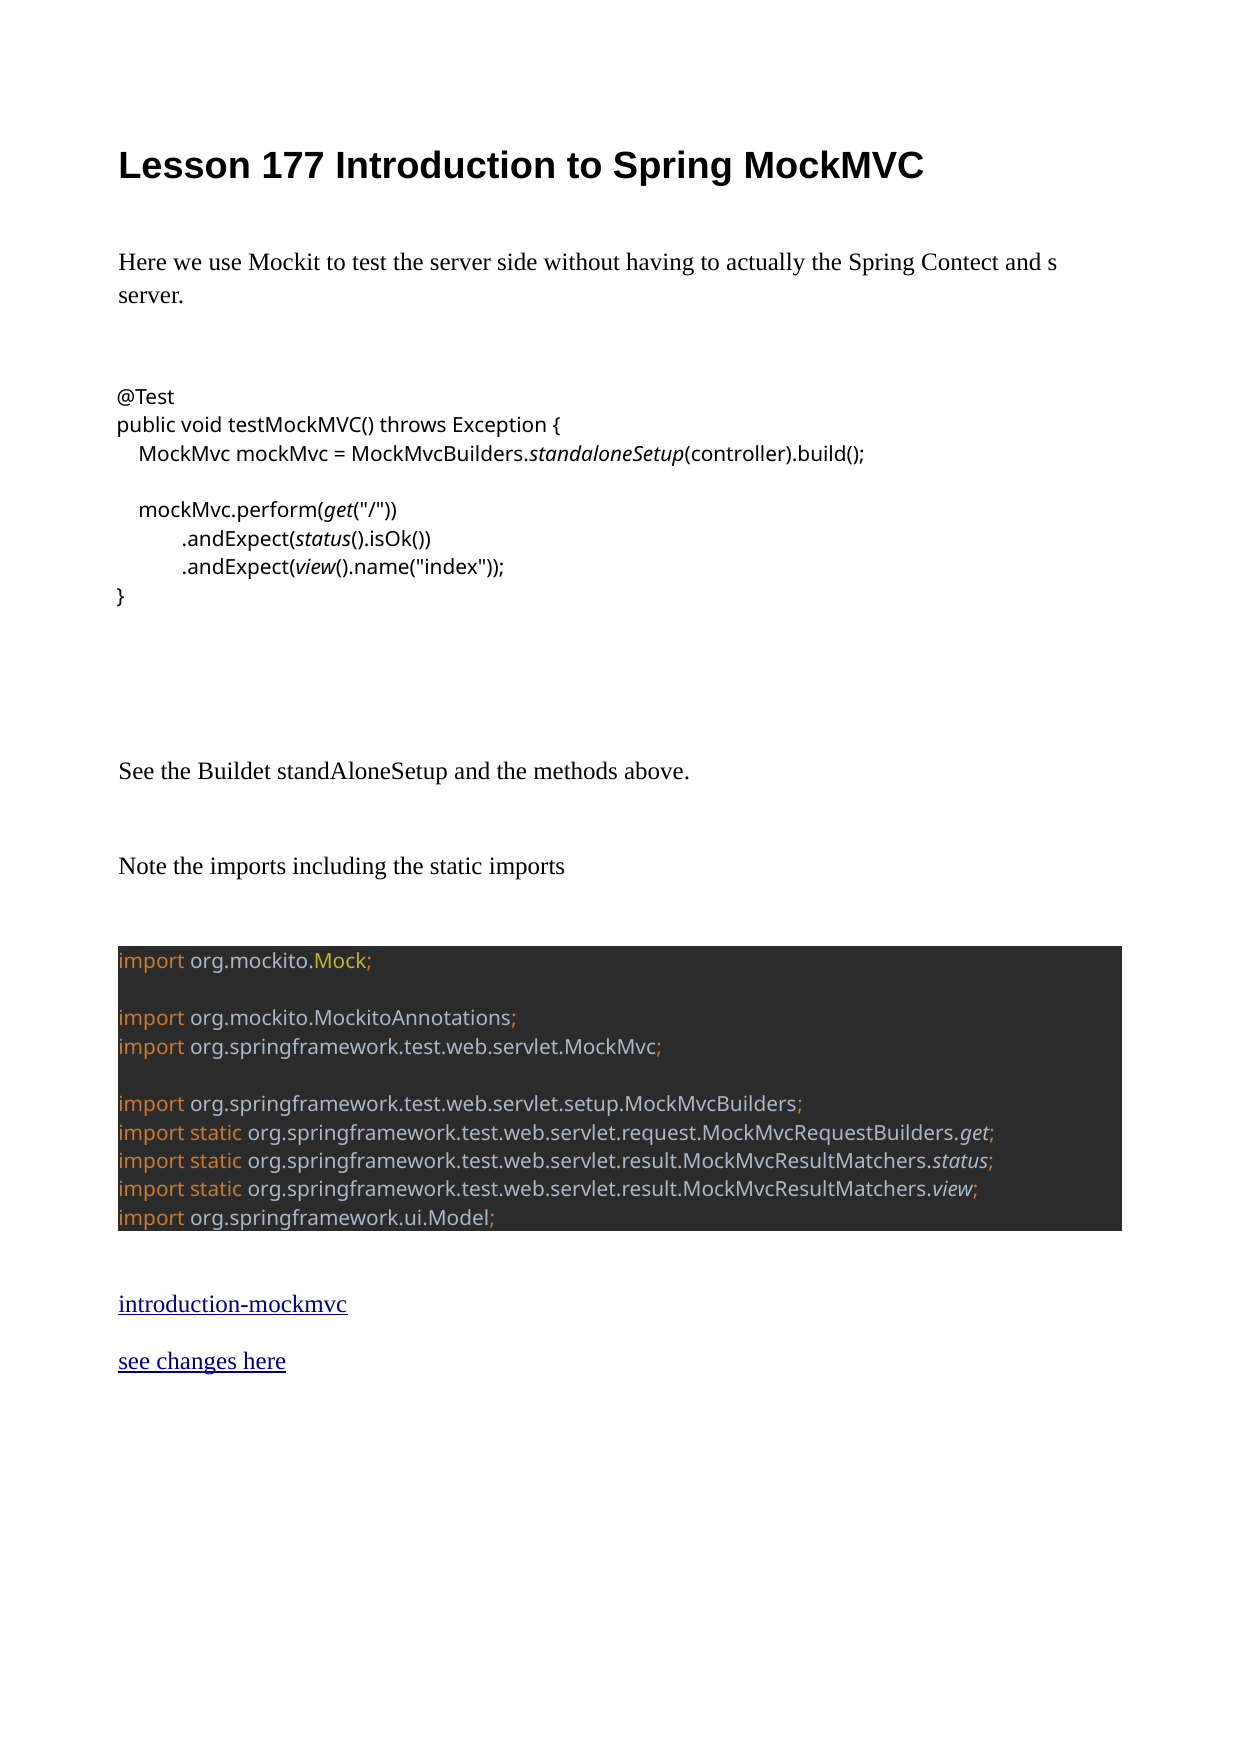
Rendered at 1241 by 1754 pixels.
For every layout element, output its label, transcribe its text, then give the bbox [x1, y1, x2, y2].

subtitle Lesson 177 Introduction to Spring MockMVC [118, 143, 1122, 187]
text Here we use Mockit to test the server side without having to actually the Spring Contect and s server. [118, 247, 1122, 309]
text See the Buildet standAloneSetup and the methods above. [118, 756, 1122, 785]
text import org.mockito.Mock; import org.mockito.MockitoAnnotations; import org.springframework.test.web.servlet.MockMvc; import org.springframework.test.web.servlet.setup.MockMvcBuilders; import static org.springframework.test.web.servlet.request.MockMvcRequestBuilders.get; import static org.springframework.test.web.servlet.result.MockMvcResultMatchers.status; import static org.springframework.test.web.servlet.result.MockMvcResultMatchers.view; import org.springframework.ui.Model; [118, 946, 1122, 1231]
text Note the imports including the static imports [118, 851, 1122, 880]
text see changes here [118, 1346, 1122, 1375]
text introduction-mockmvc [118, 1289, 1122, 1318]
